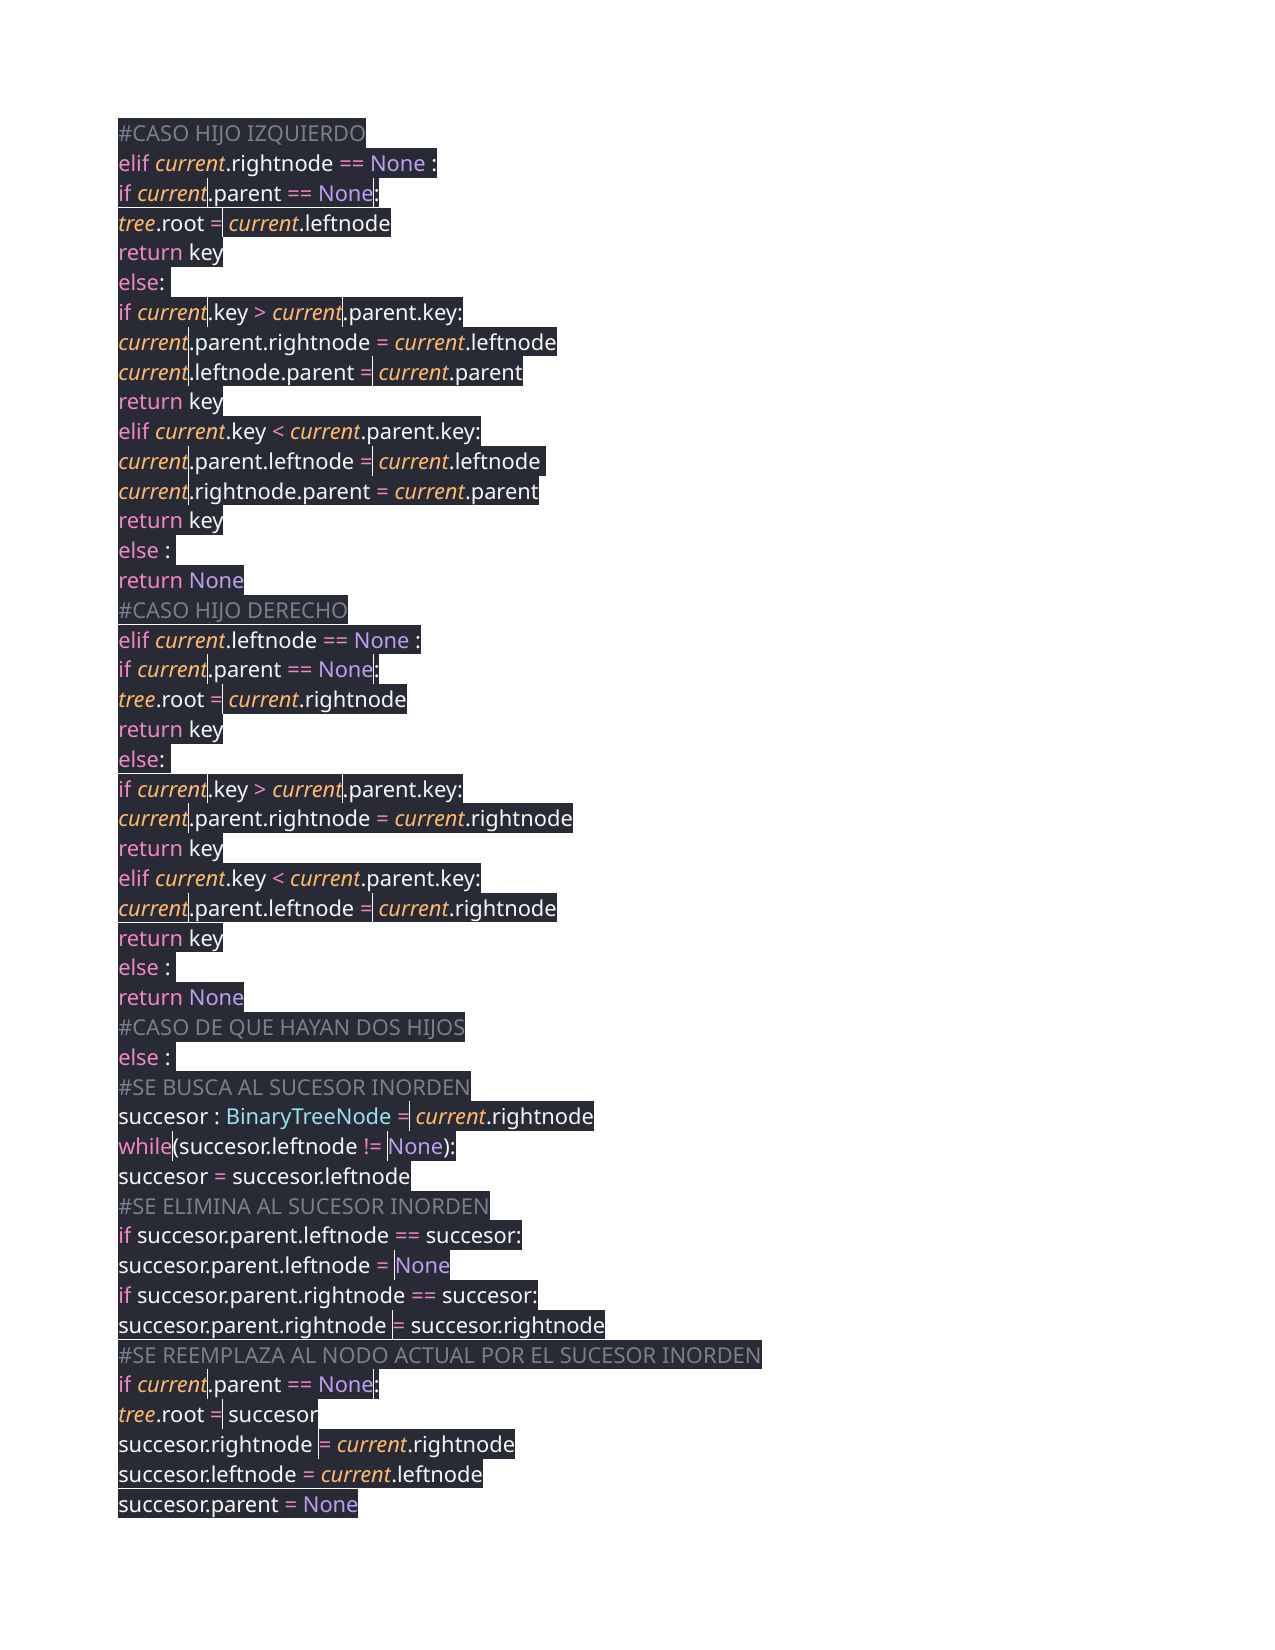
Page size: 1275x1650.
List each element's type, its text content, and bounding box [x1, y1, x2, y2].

text if current.key > current.parent.key: [118, 773, 1157, 803]
text succesor.rightnode = current.rightnode [118, 1429, 1157, 1459]
text if succesor.parent.leftnode == succesor: [118, 1220, 1157, 1250]
text tree.root = current.leftnode [118, 207, 1157, 237]
text else : [118, 952, 1157, 982]
text tree.root = current.rightnode [118, 684, 1157, 714]
text #CASO DE QUE HAYAN DOS HIJOS [118, 1012, 1157, 1042]
text else : [118, 1042, 1157, 1071]
text return key [118, 237, 1157, 267]
text if current.parent == None: [118, 654, 1157, 684]
text if current.key > current.parent.key: [118, 297, 1157, 327]
text return key [118, 833, 1157, 863]
text elif current.key < current.parent.key: [118, 416, 1157, 446]
text else: [118, 267, 1157, 297]
text #SE REEMPLAZA AL NODO ACTUAL POR EL SUCESOR INORDEN [118, 1339, 1157, 1369]
text elif current.key < current.parent.key: [118, 863, 1157, 893]
text if succesor.parent.rightnode == succesor: [118, 1280, 1157, 1310]
text elif current.leftnode == None : [118, 624, 1157, 654]
text current.parent.leftnode = current.rightnode [118, 893, 1157, 922]
text succesor.parent = None [118, 1488, 1157, 1518]
text return None [118, 565, 1157, 595]
text current.parent.rightnode = current.leftnode [118, 327, 1157, 356]
text succesor.parent.leftnode = None [118, 1250, 1157, 1280]
text tree.root = succesor [118, 1399, 1157, 1429]
text #SE ELIMINA AL SUCESOR INORDEN [118, 1191, 1157, 1220]
text while(succesor.leftnode != None): [118, 1131, 1157, 1161]
text return key [118, 922, 1157, 952]
text #CASO HIJO DERECHO [118, 595, 1157, 624]
text current.rightnode.parent = current.parent [118, 476, 1157, 505]
text if current.parent == None: [118, 1369, 1157, 1399]
text succesor = succesor.leftnode [118, 1161, 1157, 1191]
text return key [118, 505, 1157, 535]
text succesor.leftnode = current.leftnode [118, 1459, 1157, 1488]
text current.leftnode.parent = current.parent [118, 356, 1157, 386]
text else : [118, 535, 1157, 565]
text return key [118, 714, 1157, 744]
text if current.parent == None: [118, 178, 1157, 207]
text return key [118, 386, 1157, 416]
text succesor : BinaryTreeNode = current.rightnode [118, 1101, 1157, 1131]
text elif current.rightnode == None : [118, 148, 1157, 178]
text else: [118, 744, 1157, 773]
text return None [118, 982, 1157, 1012]
text succesor.parent.rightnode = succesor.rightnode [118, 1310, 1157, 1339]
text #SE BUSCA AL SUCESOR INORDEN [118, 1071, 1157, 1101]
text current.parent.leftnode = current.leftnode [118, 446, 1157, 476]
text #CASO HIJO IZQUIERDO [118, 118, 1157, 148]
text current.parent.rightnode = current.rightnode [118, 803, 1157, 833]
